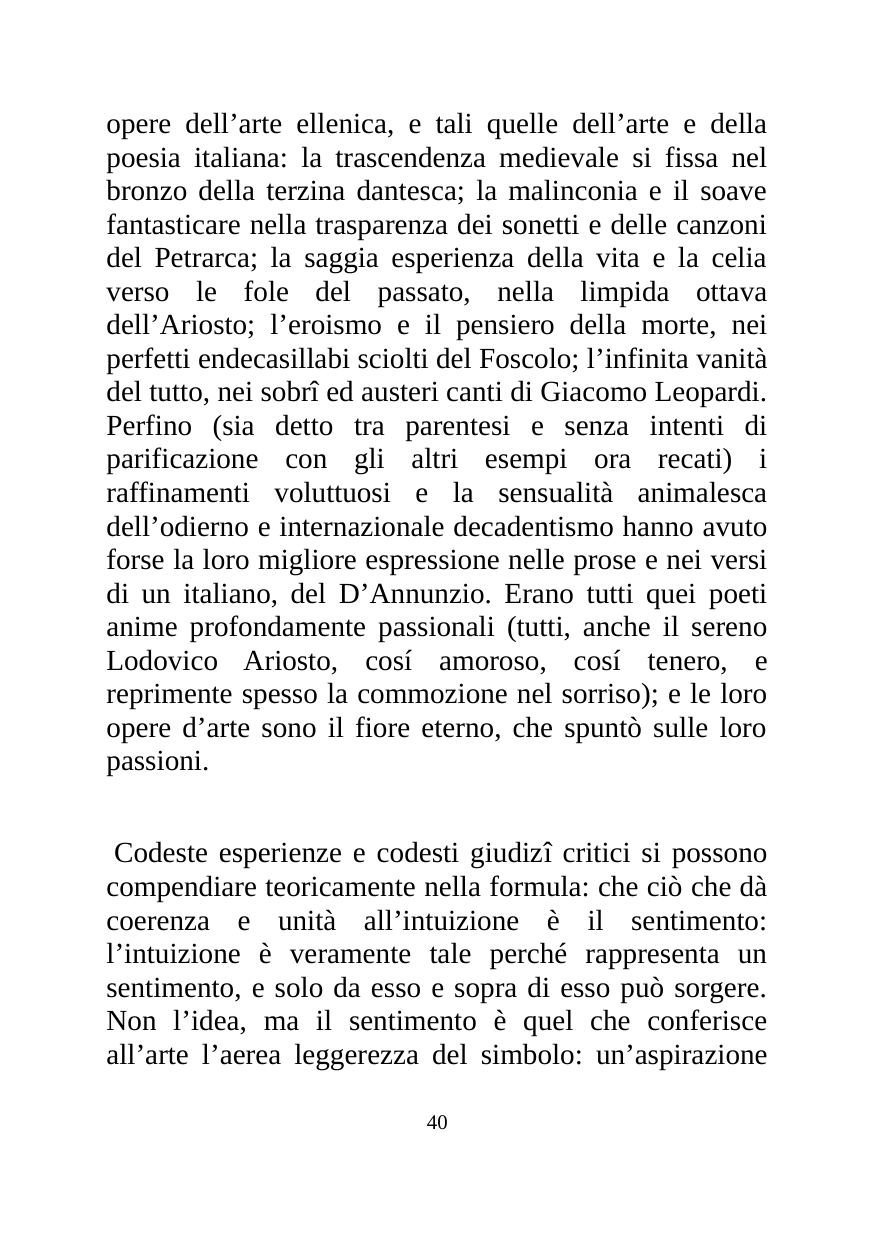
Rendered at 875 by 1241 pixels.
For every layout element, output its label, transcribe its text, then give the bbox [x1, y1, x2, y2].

text Codeste esperienze e codesti giudizî critici si possono compendiare teoricamente nella formula: che ciò che dà coerenza e unità all’intuizione è il sentimento: l’intuizione è veramente tale perché rappresenta un sentimento, e solo da esso e sopra di esso può sorgere. Non l’idea, ma il sentimento è quel che conferisce all’arte l’aerea leggerezza del simbolo: un’aspirazione [106, 836, 768, 1070]
text opere dell’arte ellenica, e tali quelle dell’arte e della poesia italiana: la trascendenza medievale si fissa nel bronzo della terzina dantesca; la malinconia e il soave fantasticare nella trasparenza dei sonetti e delle canzoni del Petrarca; la saggia esperienza della vita e la celia verso le fole del passato, nella limpida ottava dell’Ariosto; l’eroismo e il pensiero della morte, nei perfetti endecasillabi sciolti del Foscolo; l’infinita vanità del tutto, nei sobrî ed austeri canti di Giacomo Leopardi. Perfino (sia detto tra parentesi e senza intenti di parificazione con gli altri esempi ora recati) i raffinamenti voluttuosi e la sensualità animalesca dell’odierno e internazionale decadentismo hanno avuto forse la loro migliore espressione nelle prose e nei versi di un italiano, del D’Annunzio. Erano tutti quei poeti anime profondamente passionali (tutti, anche il sereno Lodovico Ariosto, cosí amoroso, cosí tenero, e reprimente spesso la commozione nel sorriso); e le loro opere d’arte sono il fiore eterno, che spuntò sulle loro passioni. [106, 106, 768, 777]
